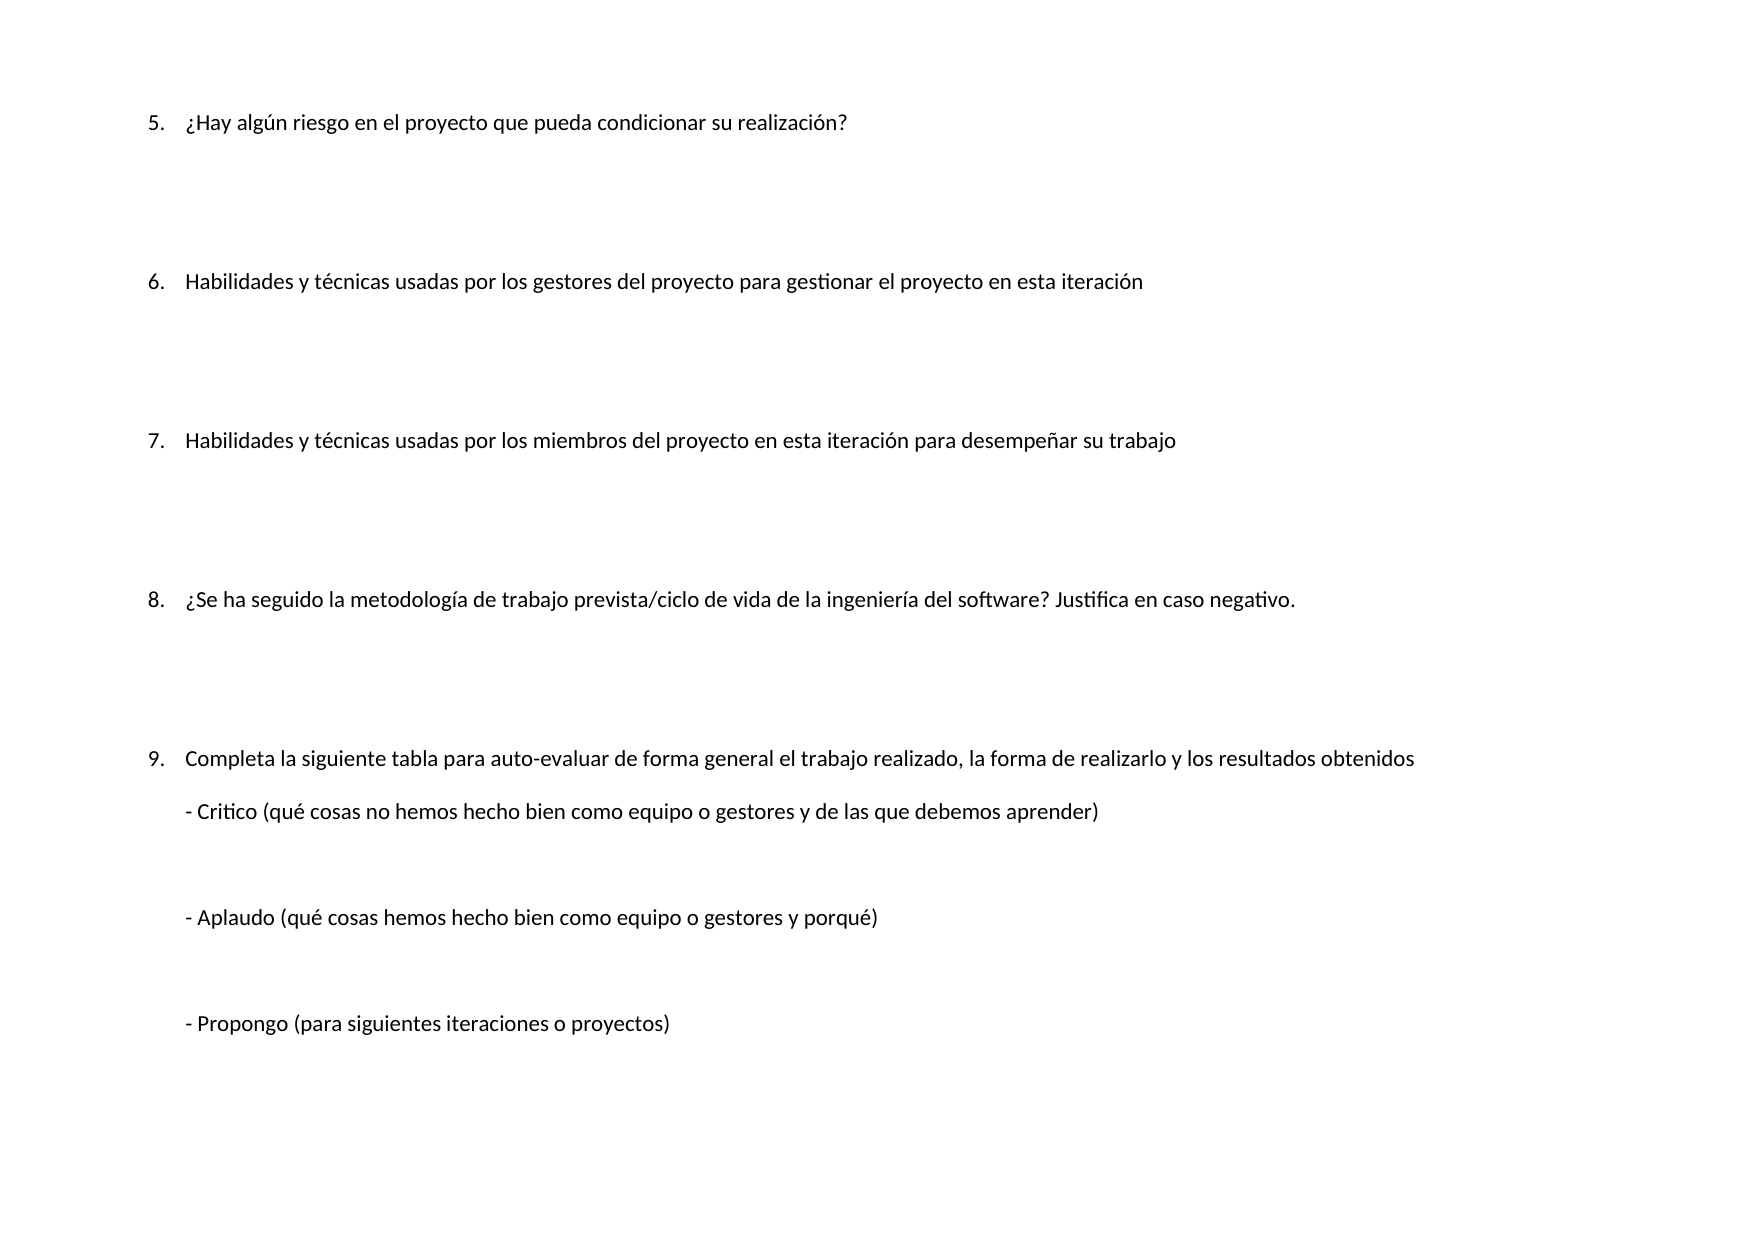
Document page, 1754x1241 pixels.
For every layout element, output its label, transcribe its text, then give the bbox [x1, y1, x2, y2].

list Habilidades y técnicas usadas por los gestores del proyecto para gestionar el proyecto en esta iteración [148, 267, 1606, 295]
list Completa la siguiente tabla para auto-evaluar de forma general el trabajo realizado, la forma de realizarlo y los resultados obtenidos [148, 744, 1606, 772]
list - Critico (qué cosas no hemos hecho bien como equipo o gestores y de las que debemos aprender) [185, 797, 1606, 825]
list - Propongo (para siguientes iteraciones o proyectos) [185, 1009, 1606, 1037]
list ¿Hay algún riesgo en el proyecto que pueda condicionar su realización? [148, 108, 1606, 136]
list Habilidades y técnicas usadas por los miembros del proyecto en esta iteración para desempeñar su trabajo [148, 426, 1606, 454]
list - Aplaudo (qué cosas hemos hecho bien como equipo o gestores y porqué) [185, 903, 1606, 931]
list ¿Se ha seguido la metodología de trabajo prevista/ciclo de vida de la ingeniería del software? Justifica en caso negativo. [148, 585, 1606, 613]
